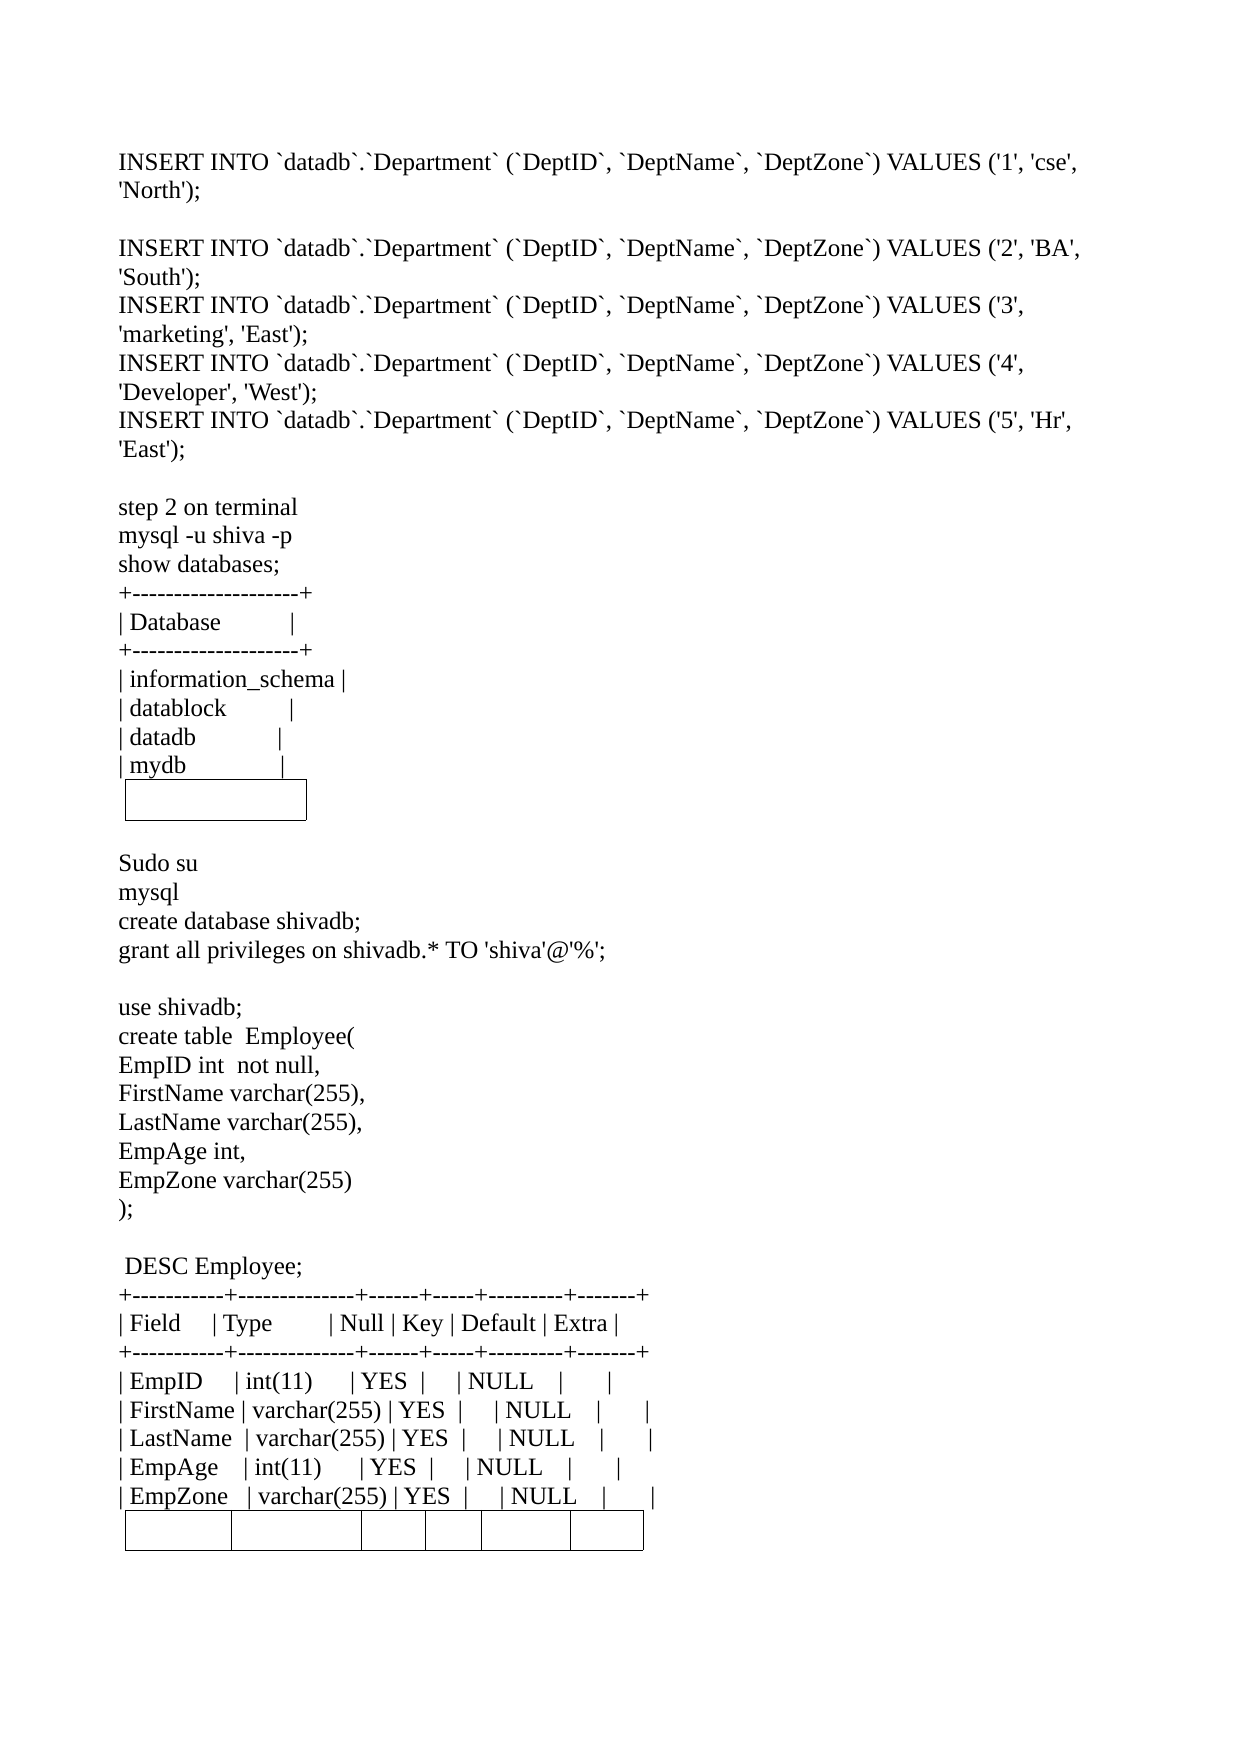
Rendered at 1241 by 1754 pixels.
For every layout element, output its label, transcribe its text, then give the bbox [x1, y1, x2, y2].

text mysql [118, 877, 1122, 906]
text INSERT INTO `datadb`.`Department` (`DeptID`, `DeptName`, `DeptZone`) VALUES ('5', 'Hr', 'East'); [118, 406, 1122, 463]
text show databases; [118, 549, 1122, 578]
text EmpID int not null, [118, 1050, 1122, 1078]
text use shivadb; [118, 992, 1122, 1021]
text | datablock | [118, 693, 1122, 722]
table_header [482, 1511, 570, 1550]
text create table Employee( [118, 1021, 1122, 1050]
text +-----------+--------------+------+-----+---------+-------+ [118, 1280, 1122, 1308]
table_header [232, 1511, 361, 1550]
text +-----------+--------------+------+-----+---------+-------+ [118, 1337, 1122, 1366]
text | information_schema | [118, 664, 1122, 693]
table_header [362, 1511, 425, 1550]
text grant all privileges on shivadb.* TO 'shiva'@'%'; [118, 935, 1122, 963]
table_header [571, 1511, 643, 1550]
text | EmpZone | varchar(255) | YES | | NULL | | [118, 1481, 1122, 1510]
text INSERT INTO `datadb`.`Department` (`DeptID`, `DeptName`, `DeptZone`) VALUES ('4', 'Developer', 'West'); [118, 348, 1122, 406]
text +--------------------+ [118, 578, 1122, 607]
text EmpAge int, [118, 1136, 1122, 1165]
text | FirstName | varchar(255) | YES | | NULL | | [118, 1395, 1122, 1423]
table_header [126, 780, 306, 820]
text +--------------------+ [118, 636, 1122, 664]
text create database shivadb; [118, 906, 1122, 935]
text | mydb | [118, 751, 1122, 779]
text step 2 on terminal [118, 492, 1122, 521]
text LastName varchar(255), [118, 1107, 1122, 1136]
text INSERT INTO `datadb`.`Department` (`DeptID`, `DeptName`, `DeptZone`) VALUES ('2', 'BA', 'South'); [118, 233, 1122, 291]
text | Field | Type | Null | Key | Default | Extra | [118, 1308, 1122, 1337]
table_header [126, 1511, 231, 1550]
text mysql -u shiva -p [118, 521, 1122, 549]
text | EmpID | int(11) | YES | | NULL | | [118, 1366, 1122, 1395]
text | LastName | varchar(255) | YES | | NULL | | [118, 1423, 1122, 1452]
text FirstName varchar(255), [118, 1078, 1122, 1107]
text | EmpAge | int(11) | YES | | NULL | | [118, 1452, 1122, 1481]
text | datadb | [118, 722, 1122, 751]
text INSERT INTO `datadb`.`Department` (`DeptID`, `DeptName`, `DeptZone`) VALUES ('1', 'cse', 'North'); [118, 147, 1122, 204]
text ); [118, 1193, 1122, 1222]
table_header [426, 1511, 481, 1550]
text DESC Employee; [118, 1251, 1122, 1280]
text | Database | [118, 607, 1122, 636]
text INSERT INTO `datadb`.`Department` (`DeptID`, `DeptName`, `DeptZone`) VALUES ('3', 'marketing', 'East'); [118, 291, 1122, 348]
text Sudo su [118, 848, 1122, 877]
text EmpZone varchar(255) [118, 1165, 1122, 1193]
